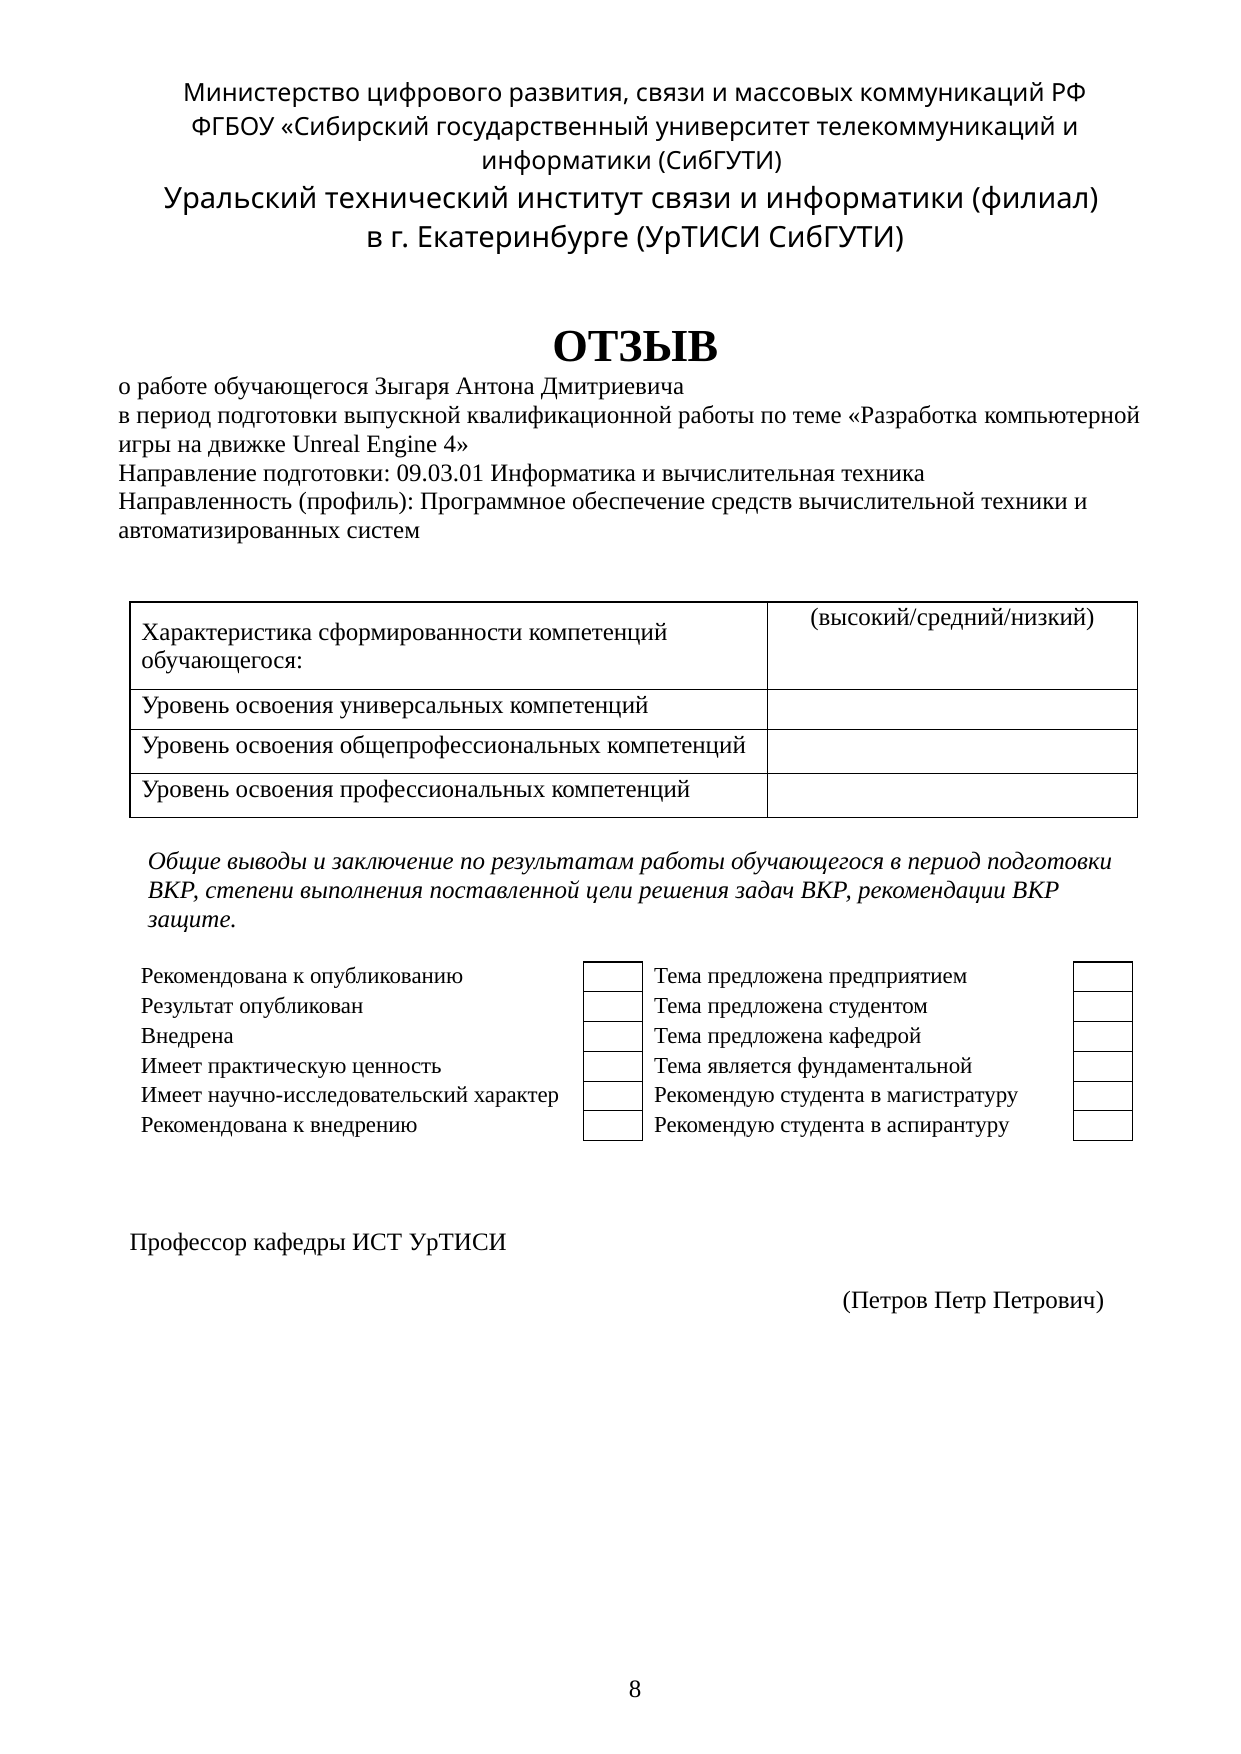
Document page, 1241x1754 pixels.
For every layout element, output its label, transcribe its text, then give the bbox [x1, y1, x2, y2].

table_header Профессор кафедры ИСТ УрТИСИ [118, 1228, 617, 1285]
table_cell [1074, 1022, 1132, 1051]
table_header [1074, 963, 1132, 991]
table_cell [1074, 992, 1132, 1021]
table_cell Тема предложена кафедрой [643, 1021, 1073, 1051]
table_cell [584, 992, 642, 1021]
table_cell Имеет научно-исследовательский характер [129, 1081, 583, 1110]
table_cell [584, 1022, 642, 1051]
table_header Характеристика сформированности компетенций обучающегося: [131, 603, 767, 689]
table_cell [1074, 1052, 1132, 1081]
table_cell Внедрена [129, 1021, 583, 1051]
table_cell [768, 774, 1137, 817]
table_cell [768, 690, 1137, 729]
table_cell [1074, 1082, 1132, 1110]
text в период подготовки выпускной квалификационной работы по теме «Разработка компьютерной игры на движке Unreal Engine 4» [118, 400, 1152, 458]
table_cell [118, 1314, 1115, 1342]
table_cell Рекомендована к внедрению [129, 1110, 583, 1140]
table_cell Уровень освоения общепрофессиональных компетенций [131, 730, 767, 773]
list Направление подготовки: 09.03.01 Информатика и вычислительная техника [118, 458, 1152, 486]
table_cell Тема является фундаментальной [643, 1051, 1073, 1081]
text Общие выводы и заключение по результатам работы обучающегося в период подготовки ВКР, степени выполнения поставленной цели решения задач ВКР, рекомендации ВКР защите. [148, 846, 1137, 933]
table_header Тема предложена предприятием [643, 961, 1073, 991]
text Уральский технический институт связи и информатики (филиал) [118, 177, 1152, 217]
table_cell [768, 730, 1137, 773]
table_cell Рекомендую студента в аспирантуру [643, 1110, 1073, 1140]
table_cell [1074, 1111, 1132, 1140]
text ОТЗЫВ [118, 319, 1152, 371]
text о работе обучающегося Зыгаря Антона Дмитриевича [118, 371, 1152, 400]
table_cell Имеет практическую ценность [129, 1051, 583, 1081]
table_cell Результат опубликован [129, 991, 583, 1021]
table_cell (Петров Петр Петрович) [118, 1285, 1115, 1314]
table_cell [584, 1052, 642, 1081]
table_cell Уровень освоения профессиональных компетенций [131, 774, 767, 817]
table_cell [584, 1082, 642, 1110]
table_cell Уровень освоения универсальных компетенций [131, 690, 767, 729]
table_header [617, 1228, 1115, 1285]
table_header [584, 963, 642, 991]
text в г. Екатеринбурге (УрТИСИ СибГУТИ) [118, 217, 1152, 256]
table_header Рекомендована к опубликованию [129, 961, 583, 991]
text Направленность (профиль): Программное обеспечение средств вычислительной техники и автоматизированных систем [118, 486, 1152, 544]
text Министерство цифрового развития, связи и массовых коммуникаций РФ [118, 75, 1152, 109]
table_cell [584, 1111, 642, 1140]
table_cell Рекомендую студента в магистратуру [643, 1081, 1073, 1110]
table_header (высокий/средний/низкий) [768, 603, 1137, 689]
table_cell Тема предложена студентом [643, 991, 1073, 1021]
text ФГБОУ «Сибирский государственный университет телекоммуникаций и информатики (СибГУТИ) [118, 109, 1152, 177]
